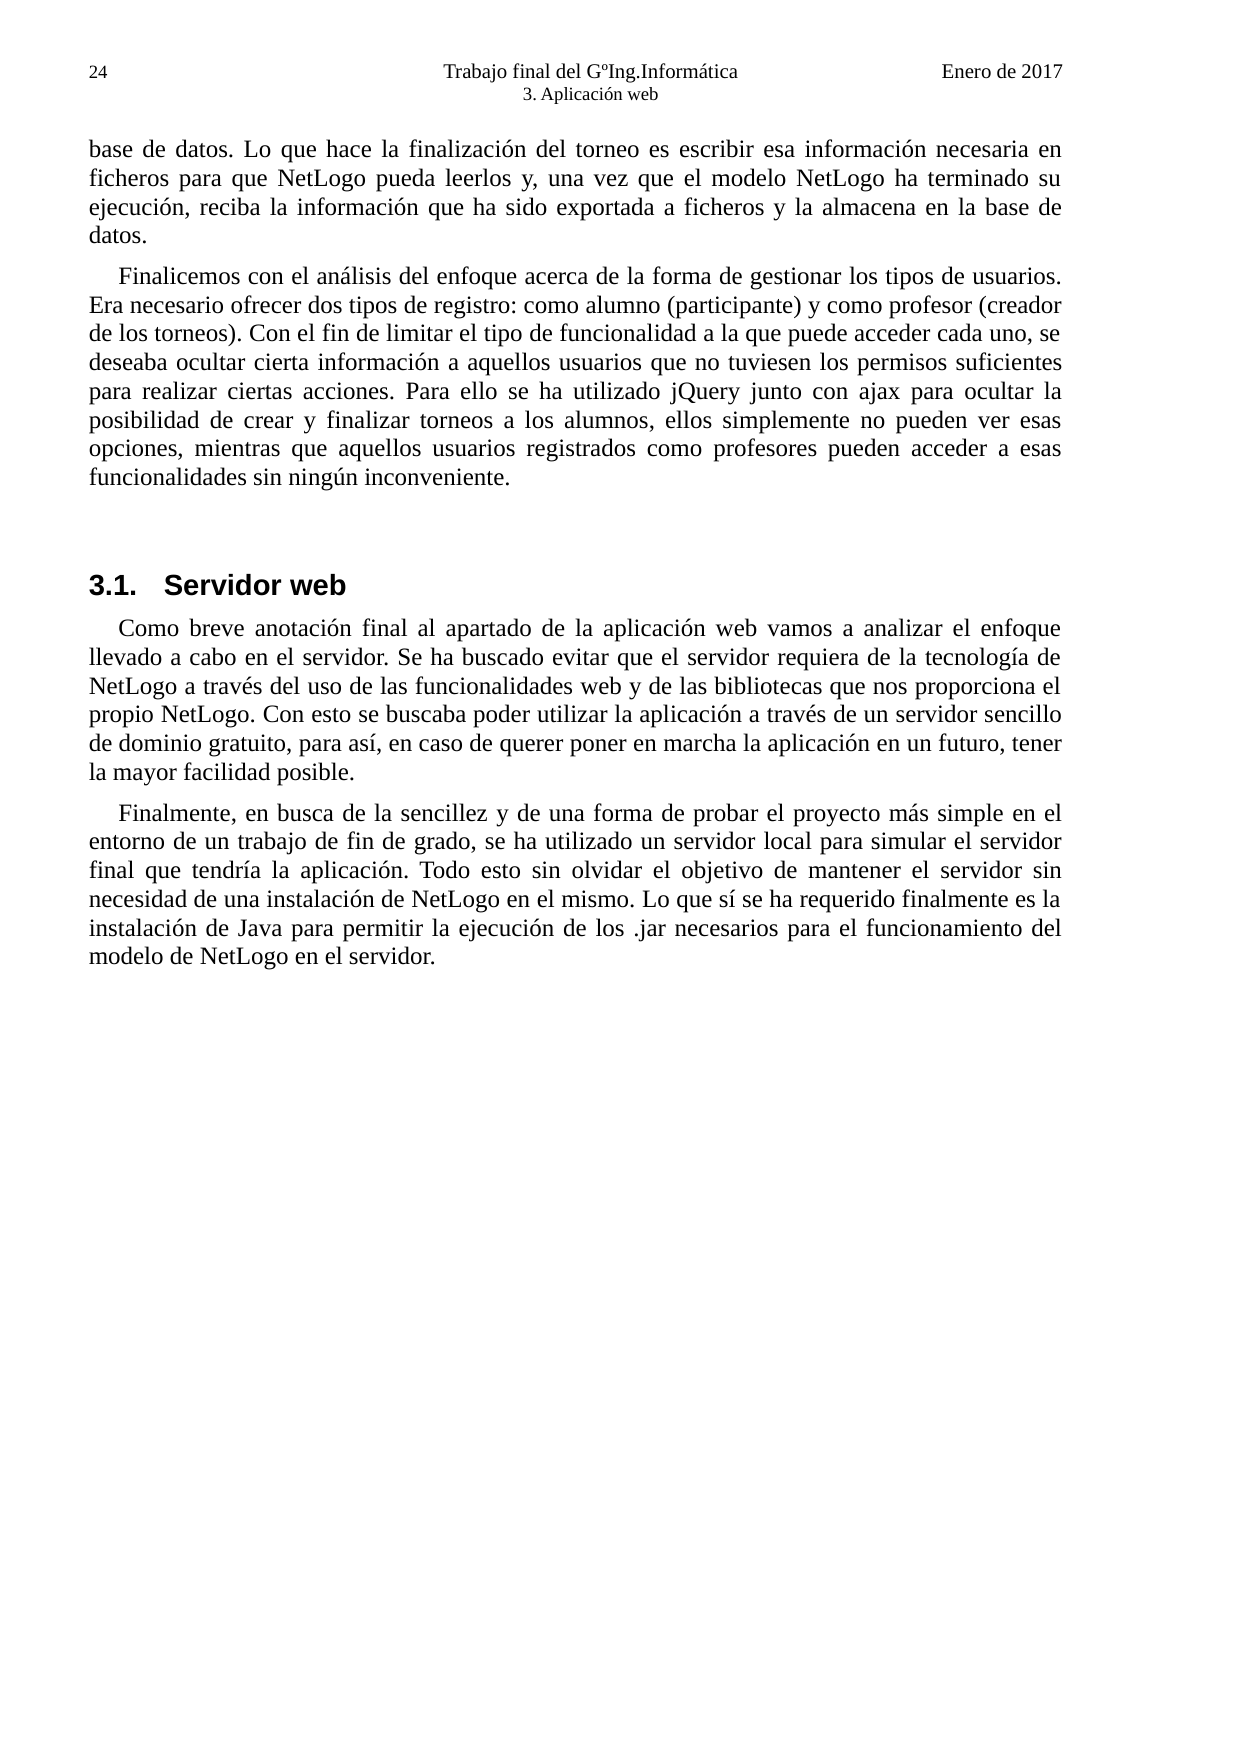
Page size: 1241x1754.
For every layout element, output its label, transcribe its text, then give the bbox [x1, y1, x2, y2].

text Finalmente, en busca de la sencillez y de una forma de probar el proyecto más simple en el entorno de un trabajo de fin de grado, se ha utilizado un servidor local para simular el servidor final que tendría la aplicación. Todo esto sin olvidar el objetivo de mantener el servidor sin necesidad de una instalación de NetLogo en el mismo. Lo que sí se ha requerido finalmente es la instalación de Java para permitir la ejecución de los .jar necesarios para el funcionamiento del modelo de NetLogo en el servidor. [88, 798, 1063, 970]
subtitle Servidor web [88, 568, 1063, 602]
text Finalicemos con el análisis del enfoque acerca de la forma de gestionar los tipos de usuarios. Era necesario ofrecer dos tipos de registro: como alumno (participante) y como profesor (creador de los torneos). Con el fin de limitar el tipo de funcionalidad a la que puede acceder cada uno, se deseaba ocultar cierta información a aquellos usuarios que no tuviesen los permisos suficientes para realizar ciertas acciones. Para ello se ha utilizado jQuery junto con ajax para ocultar la posibilidad de crear y finalizar torneos a los alumnos, ellos simplemente no pueden ver esas opciones, mientras que aquellos usuarios registrados como profesores pueden acceder a esas funcionalidades sin ningún inconveniente. [88, 261, 1063, 491]
text base de datos. Lo que hace la finalización del torneo es escribir esa información necesaria en ficheros para que NetLogo pueda leerlos y, una vez que el modelo NetLogo ha terminado su ejecución, reciba la información que ha sido exportada a ficheros y la almacena en la base de datos. [88, 134, 1063, 249]
text Como breve anotación final al apartado de la aplicación web vamos a analizar el enfoque llevado a cabo en el servidor. Se ha buscado evitar que el servidor requiera de la tecnología de NetLogo a través del uso de las funcionalidades web y de las bibliotecas que nos proporciona el propio NetLogo. Con esto se buscaba poder utilizar la aplicación a través de un servidor sencillo de dominio gratuito, para así, en caso de querer poner en marcha la aplicación en un futuro, tener la mayor facilidad posible. [88, 613, 1063, 786]
